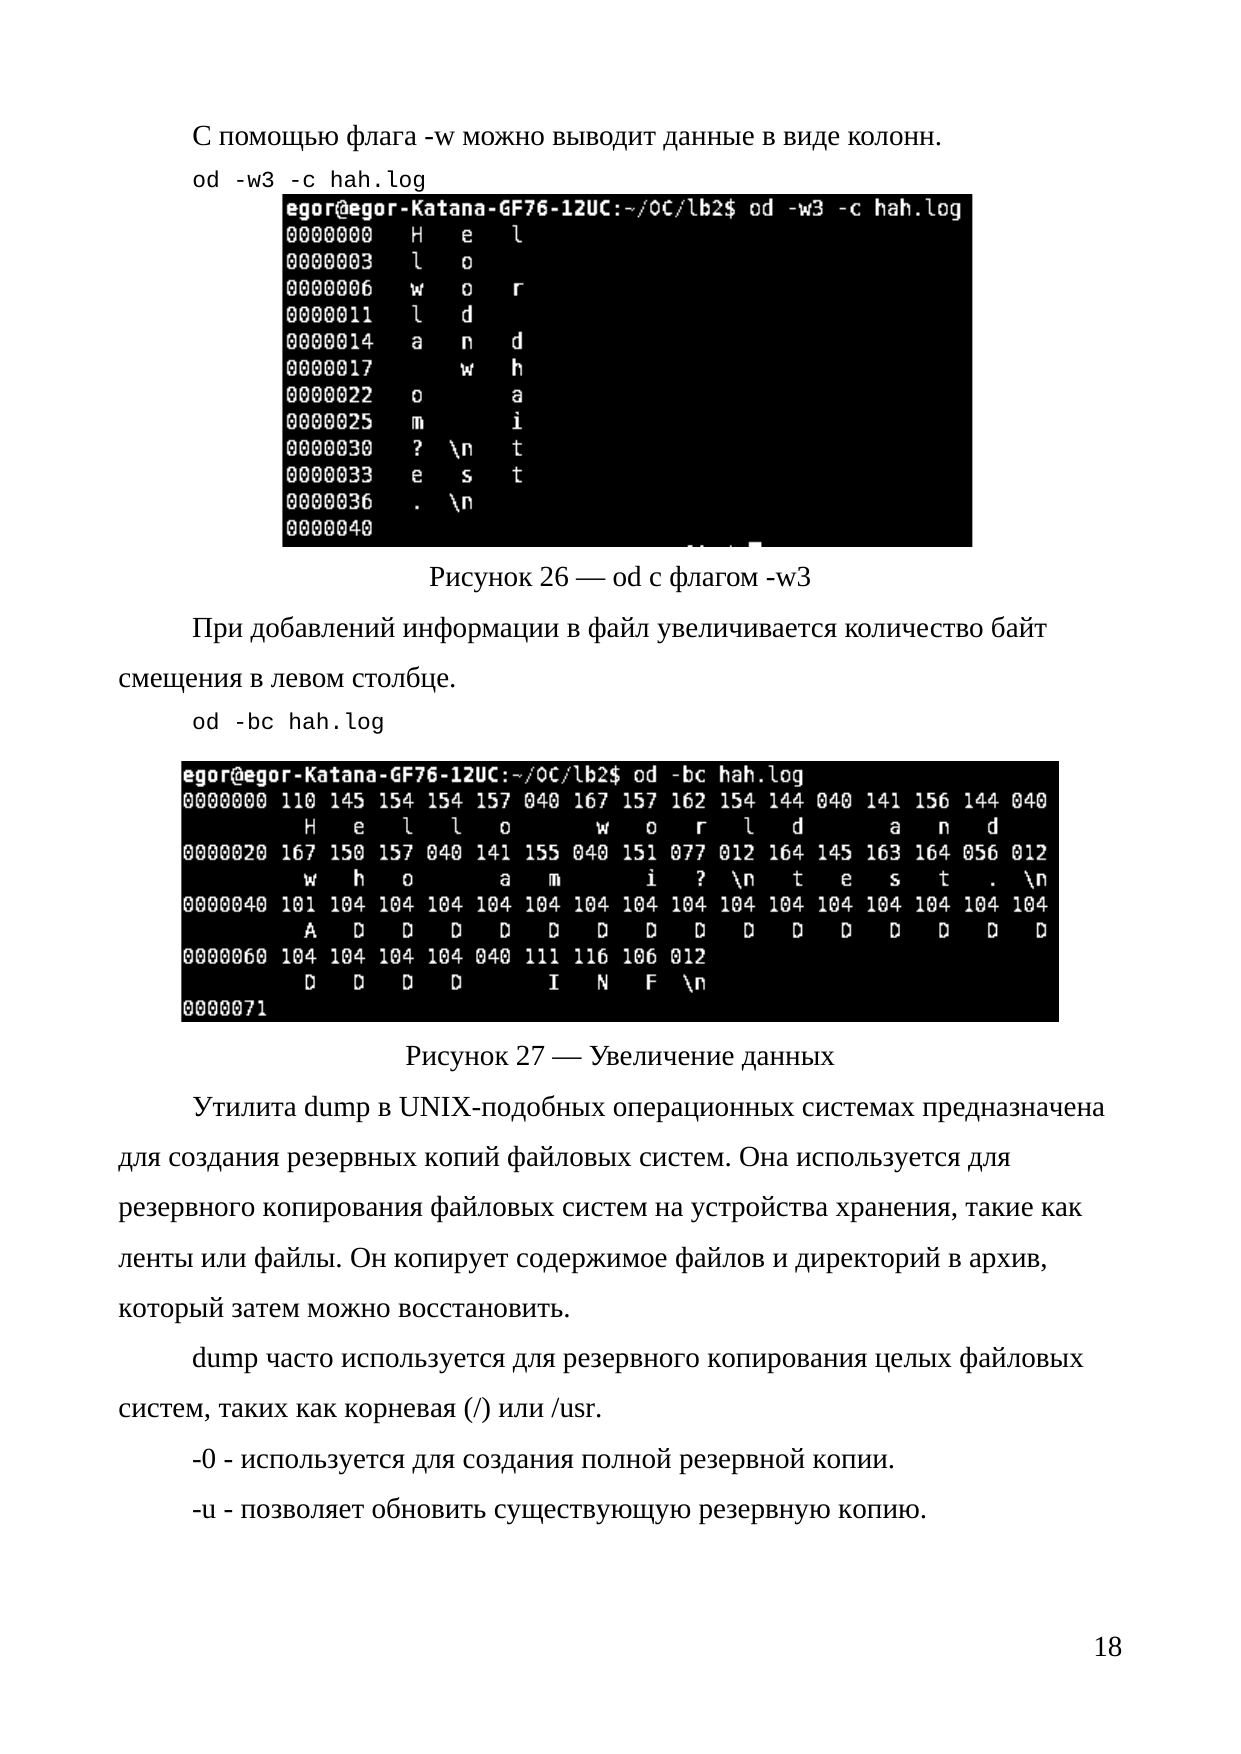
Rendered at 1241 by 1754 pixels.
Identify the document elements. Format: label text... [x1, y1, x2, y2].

text При добавлений информации в файл увеличивается количество байт смещения в левом столбце. [118, 610, 1122, 694]
text Рисунок 26 — od с флагом -w3 [118, 559, 1122, 593]
text -0 - используется для создания полной резервной копии. [118, 1441, 1122, 1474]
text od -w3 -c hah.log [118, 168, 1122, 194]
text dump часто используется для резервного копирования целых файловых систем, таких как корневая (/) или /usr. [118, 1340, 1122, 1424]
text Рисунок 27 — Увеличение данных [118, 1001, 1122, 1072]
picture [267, 194, 973, 547]
text Утилита dump в UNIX-подобных операционных системах предназначена для создания резервных копий файловых систем. Она используется для резервного копирования файловых систем на устройства хранения, такие как ленты или файлы. Он копирует содержимое файлов и директорий в архив, который затем можно восстановить. [118, 1089, 1122, 1323]
text -u - позволяет обновить существующую резервную копию. [118, 1491, 1122, 1525]
subtitle С помощью флага -w можно выводит данные в виде колонн. [118, 118, 1122, 152]
picture [181, 761, 1059, 1022]
subtitle od -bc hah.log [118, 710, 1122, 736]
